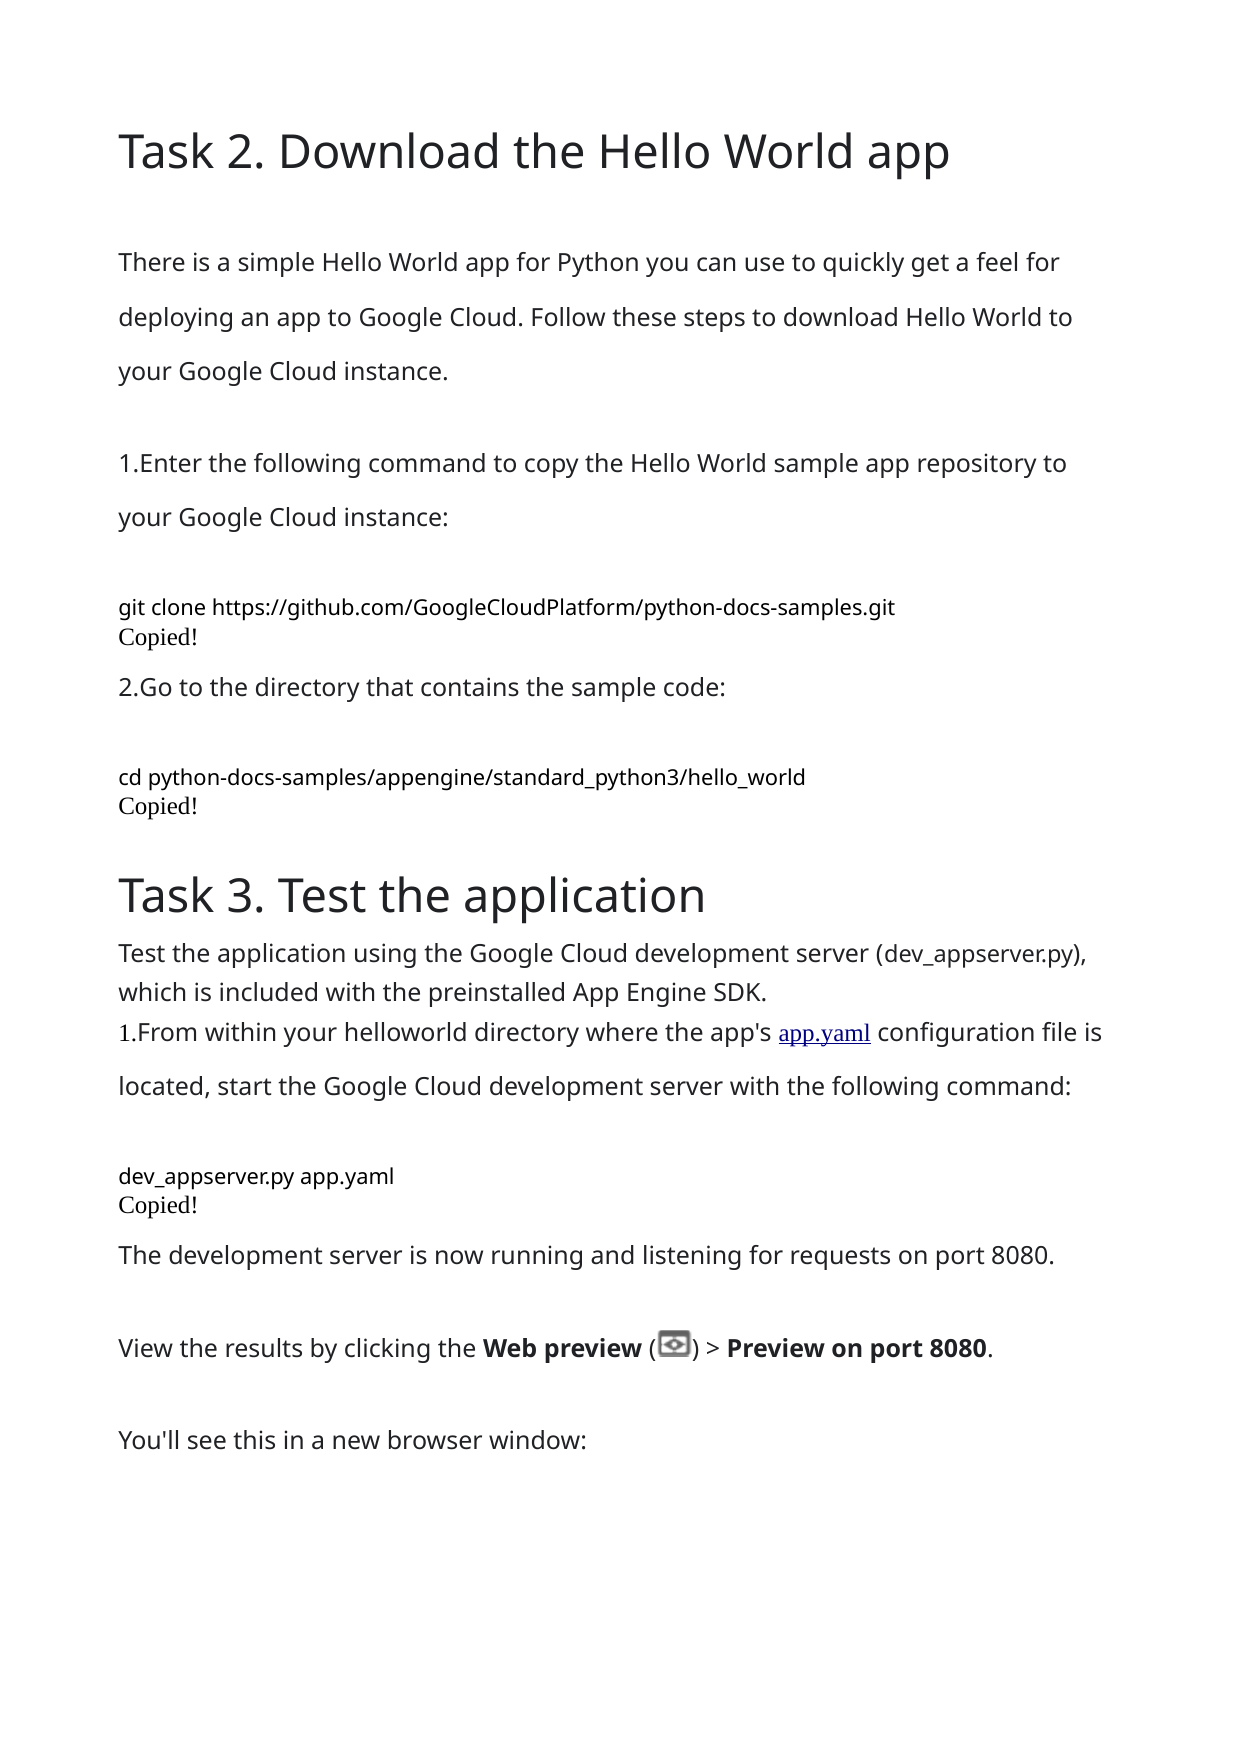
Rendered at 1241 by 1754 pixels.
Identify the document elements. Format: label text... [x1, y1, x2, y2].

text The development server is now running and listening for requests on port 8080. [118, 1238, 1122, 1272]
list View the results by clicking the Web preview () > Preview on port 8080. [118, 1330, 1122, 1364]
text dev_appserver.py app.yaml [118, 1161, 1122, 1190]
text Task 3. Test the application [118, 824, 1122, 926]
list You'll see this in a new browser window: [118, 1422, 1122, 1456]
subtitle Task 2. Download the Hello World app [118, 118, 1122, 182]
list Go to the directory that contains the sample code: [118, 669, 1122, 703]
text Copied! [118, 622, 1109, 651]
list From within your helloworld directory where the app's app.yaml configuration file is located, start the Google Cloud development server with the following command: [118, 1014, 1122, 1103]
text Copied! [118, 791, 1109, 820]
text Copied! [118, 1190, 1109, 1219]
text git clone https://github.com/GoogleCloudPlatform/python-docs-samples.git [118, 592, 1122, 622]
text cd python-docs-samples/appengine/standard_python3/hello_world [118, 761, 1122, 791]
text Test the application using the Google Cloud development server (dev_appserver.py), which is included with the preinstalled App Engine SDK. [118, 936, 1122, 1009]
list Enter the following command to copy the Hello World sample app repository to your Google Cloud instance: [118, 446, 1122, 534]
text There is a simple Hello World app for Python you can use to quickly get a feel for deploying an app to Google Cloud. Follow these steps to download Hello World to your Google Cloud instance. [118, 245, 1122, 388]
picture [656, 1330, 692, 1357]
